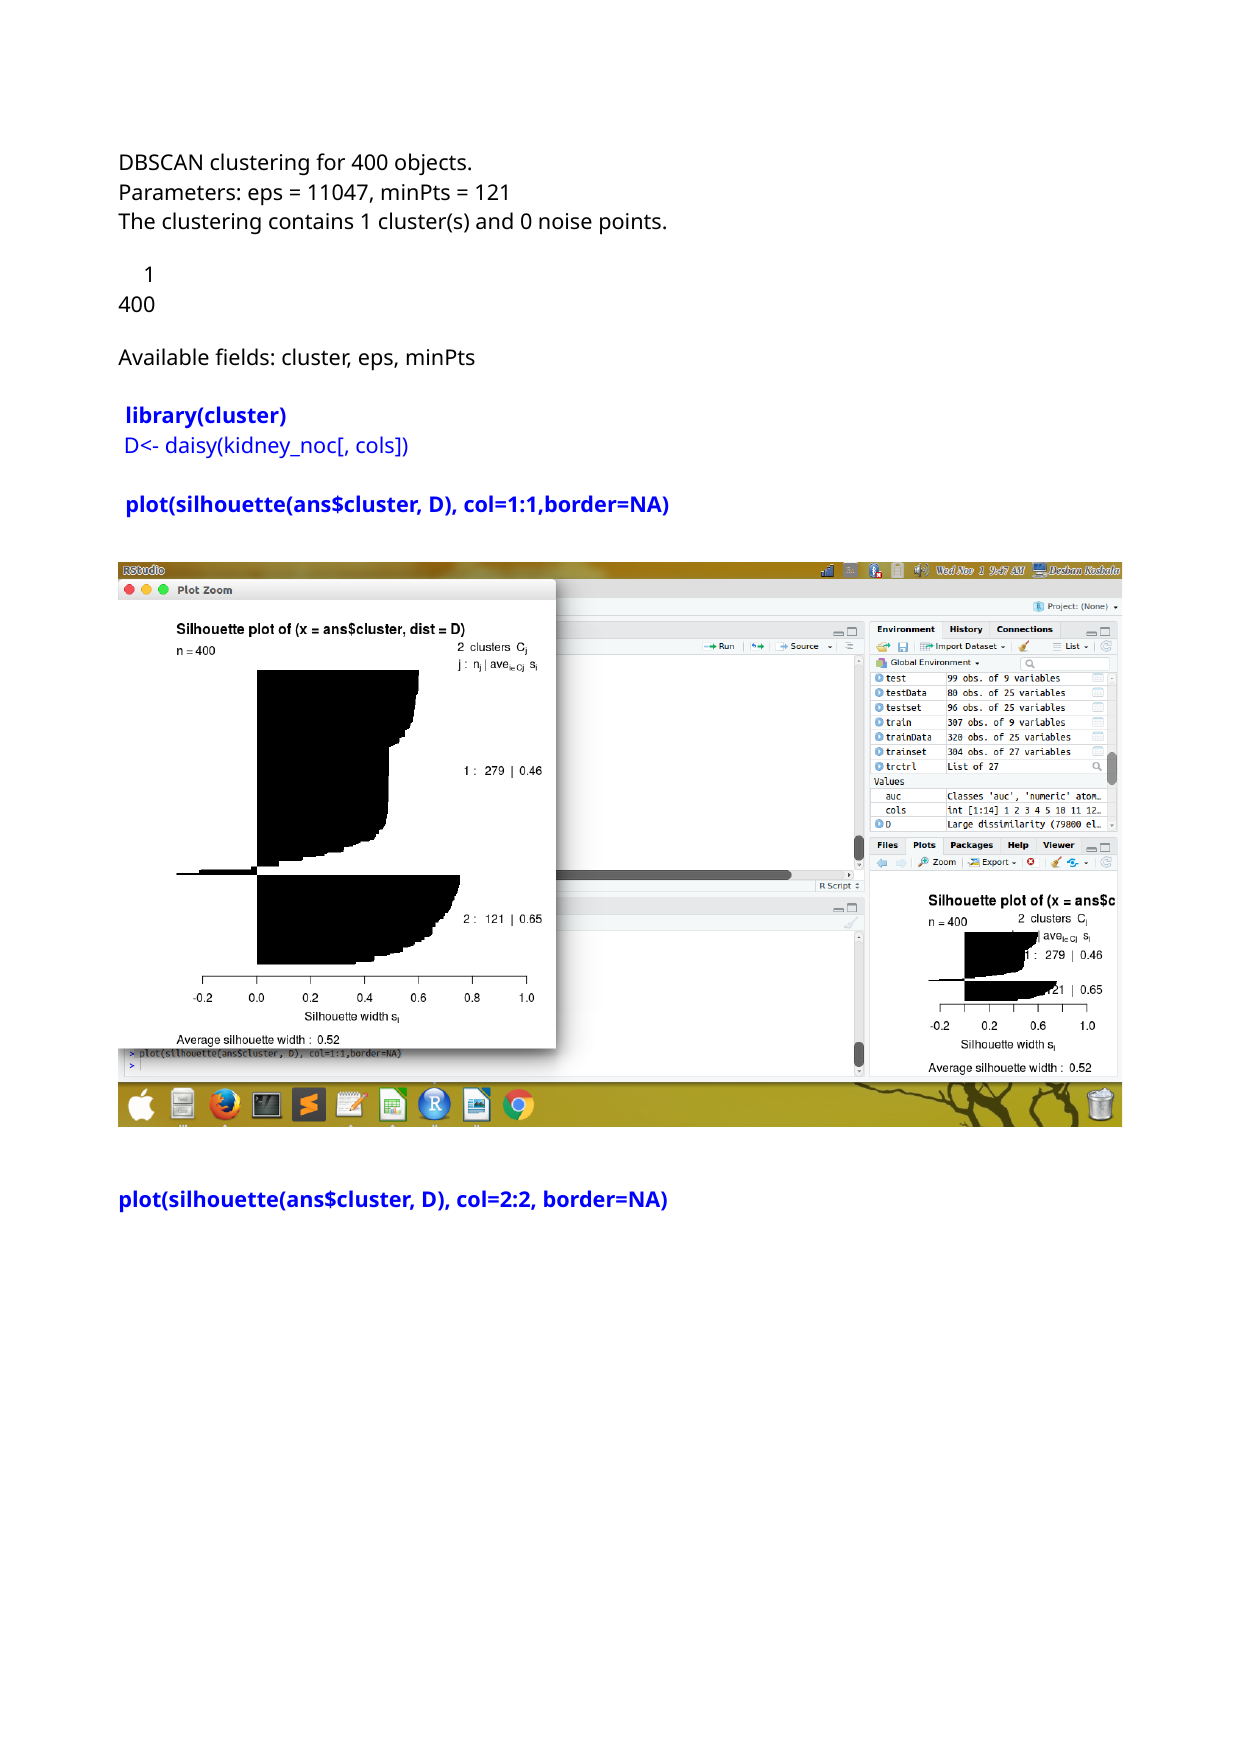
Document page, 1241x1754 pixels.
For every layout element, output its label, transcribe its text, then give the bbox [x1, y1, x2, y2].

picture [118, 562, 1123, 1127]
text 1 [118, 260, 1122, 289]
text Available fields: cluster, eps, minPts [118, 342, 1122, 372]
text 400 [118, 289, 1122, 319]
text Parameters: eps = 11047, minPts = 121 [118, 177, 1122, 207]
text DBSCAN clustering for 400 objects. [118, 148, 1122, 177]
text plot(silhouette(ans$cluster, D), col=1:1,border=NA) [118, 488, 1122, 518]
text library(cluster) [118, 401, 1122, 430]
text plot(silhouette(ans$cluster, D), col=2:2, border=NA) [118, 1184, 1122, 1213]
text The clustering contains 1 cluster(s) and 0 noise points. [118, 207, 1122, 236]
text D<- daisy(kidney_noc[, cols]) [118, 430, 1122, 460]
